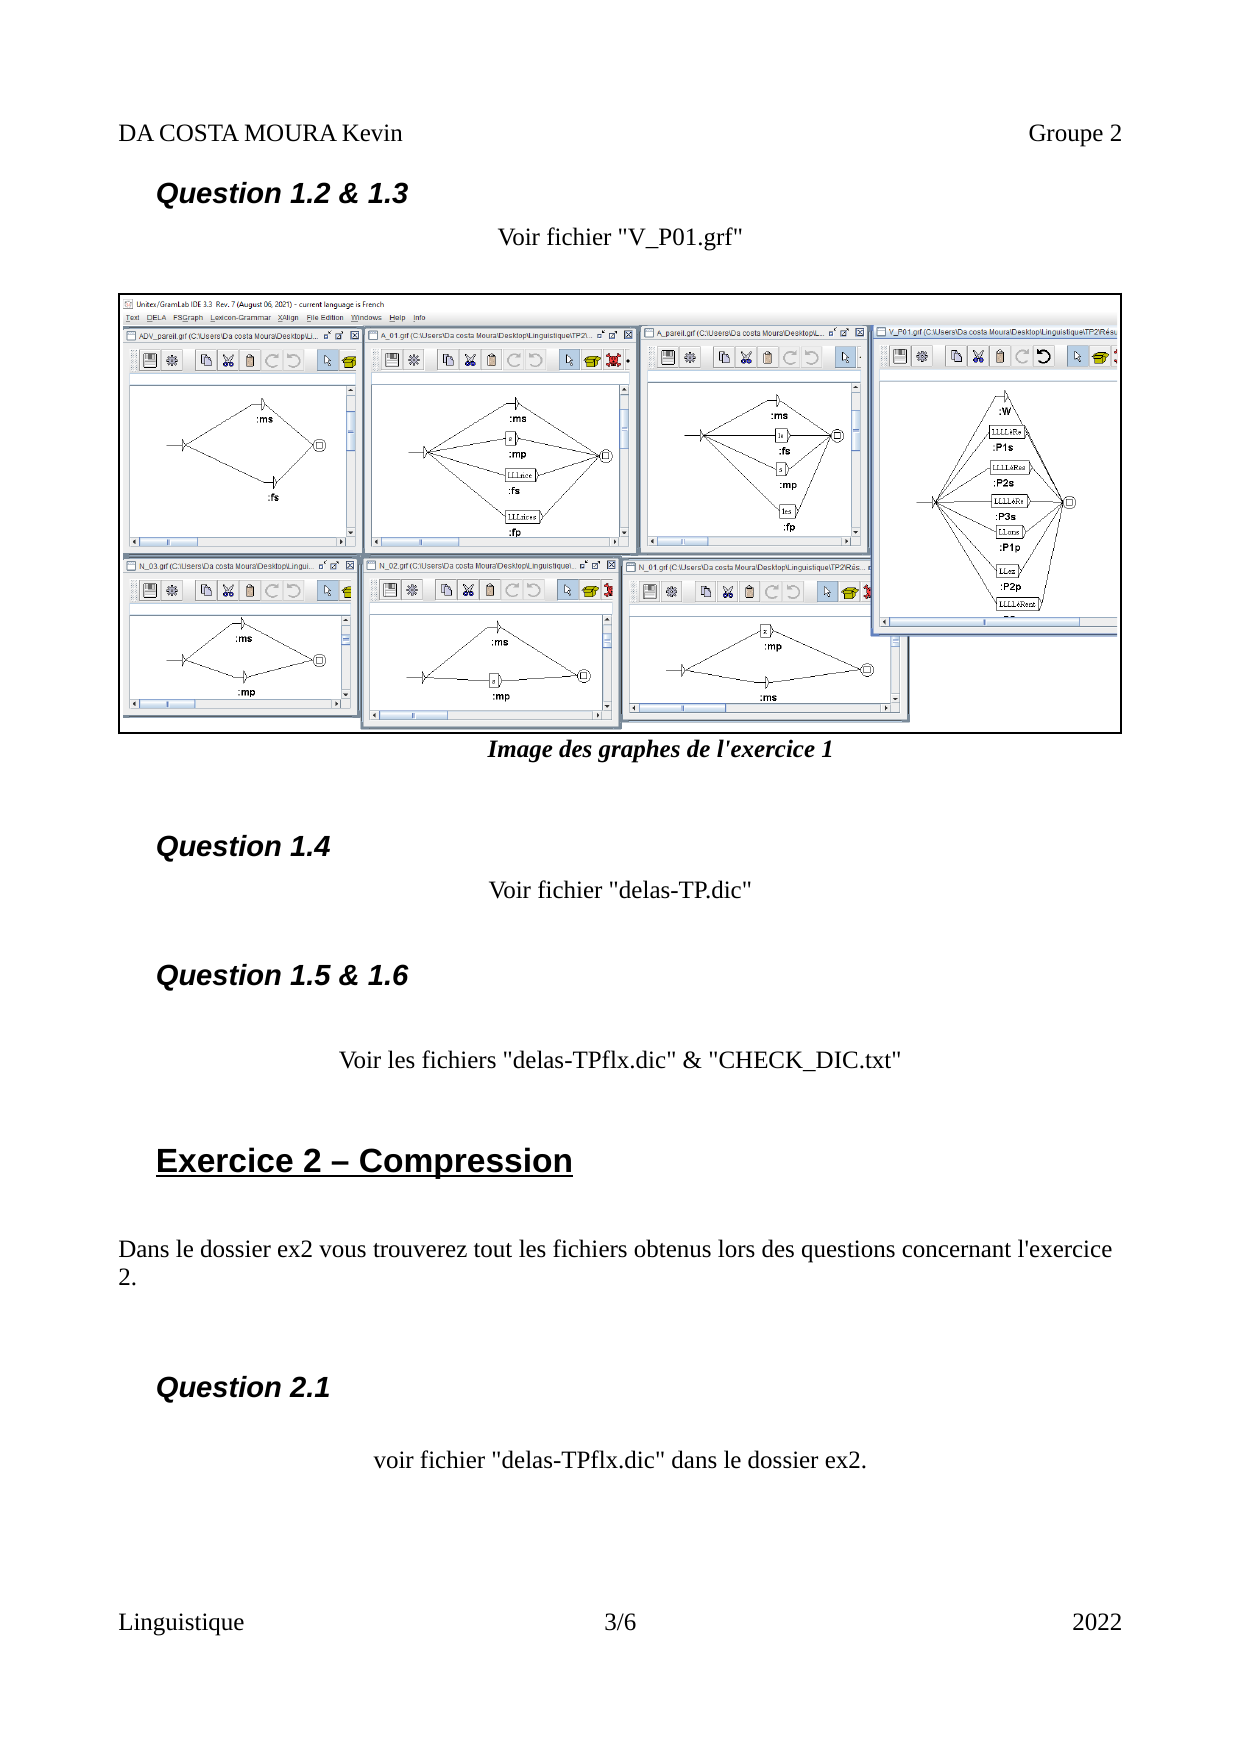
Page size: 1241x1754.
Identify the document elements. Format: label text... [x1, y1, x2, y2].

subtitle Question 1.4 [156, 829, 1122, 863]
subtitle Question 1.5 & 1.6 [156, 958, 1122, 991]
text Voir fichier "delas-TP.dic" [118, 875, 1122, 904]
picture [123, 297, 1118, 730]
text [120, 295, 1120, 732]
text Voir fichier "V_P01.grf" [118, 222, 1122, 251]
subtitle Exercice 2 – Compression [156, 1141, 1122, 1180]
subtitle Question 2.1 [156, 1370, 1122, 1403]
subtitle Question 1.2 & 1.3 [156, 176, 1122, 210]
text Dans le dossier ex2 vous trouverez tout les fichiers obtenus lors des questions concernant l'exercice 2. [118, 1234, 1122, 1291]
text Image des graphes de l'exercice 1 [118, 734, 1122, 763]
text Voir les fichiers "delas-TPflx.dic" & "CHECK_DIC.txt" [118, 1045, 1122, 1074]
text voir fichier "delas-TPflx.dic" dans le dossier ex2. [118, 1445, 1122, 1473]
